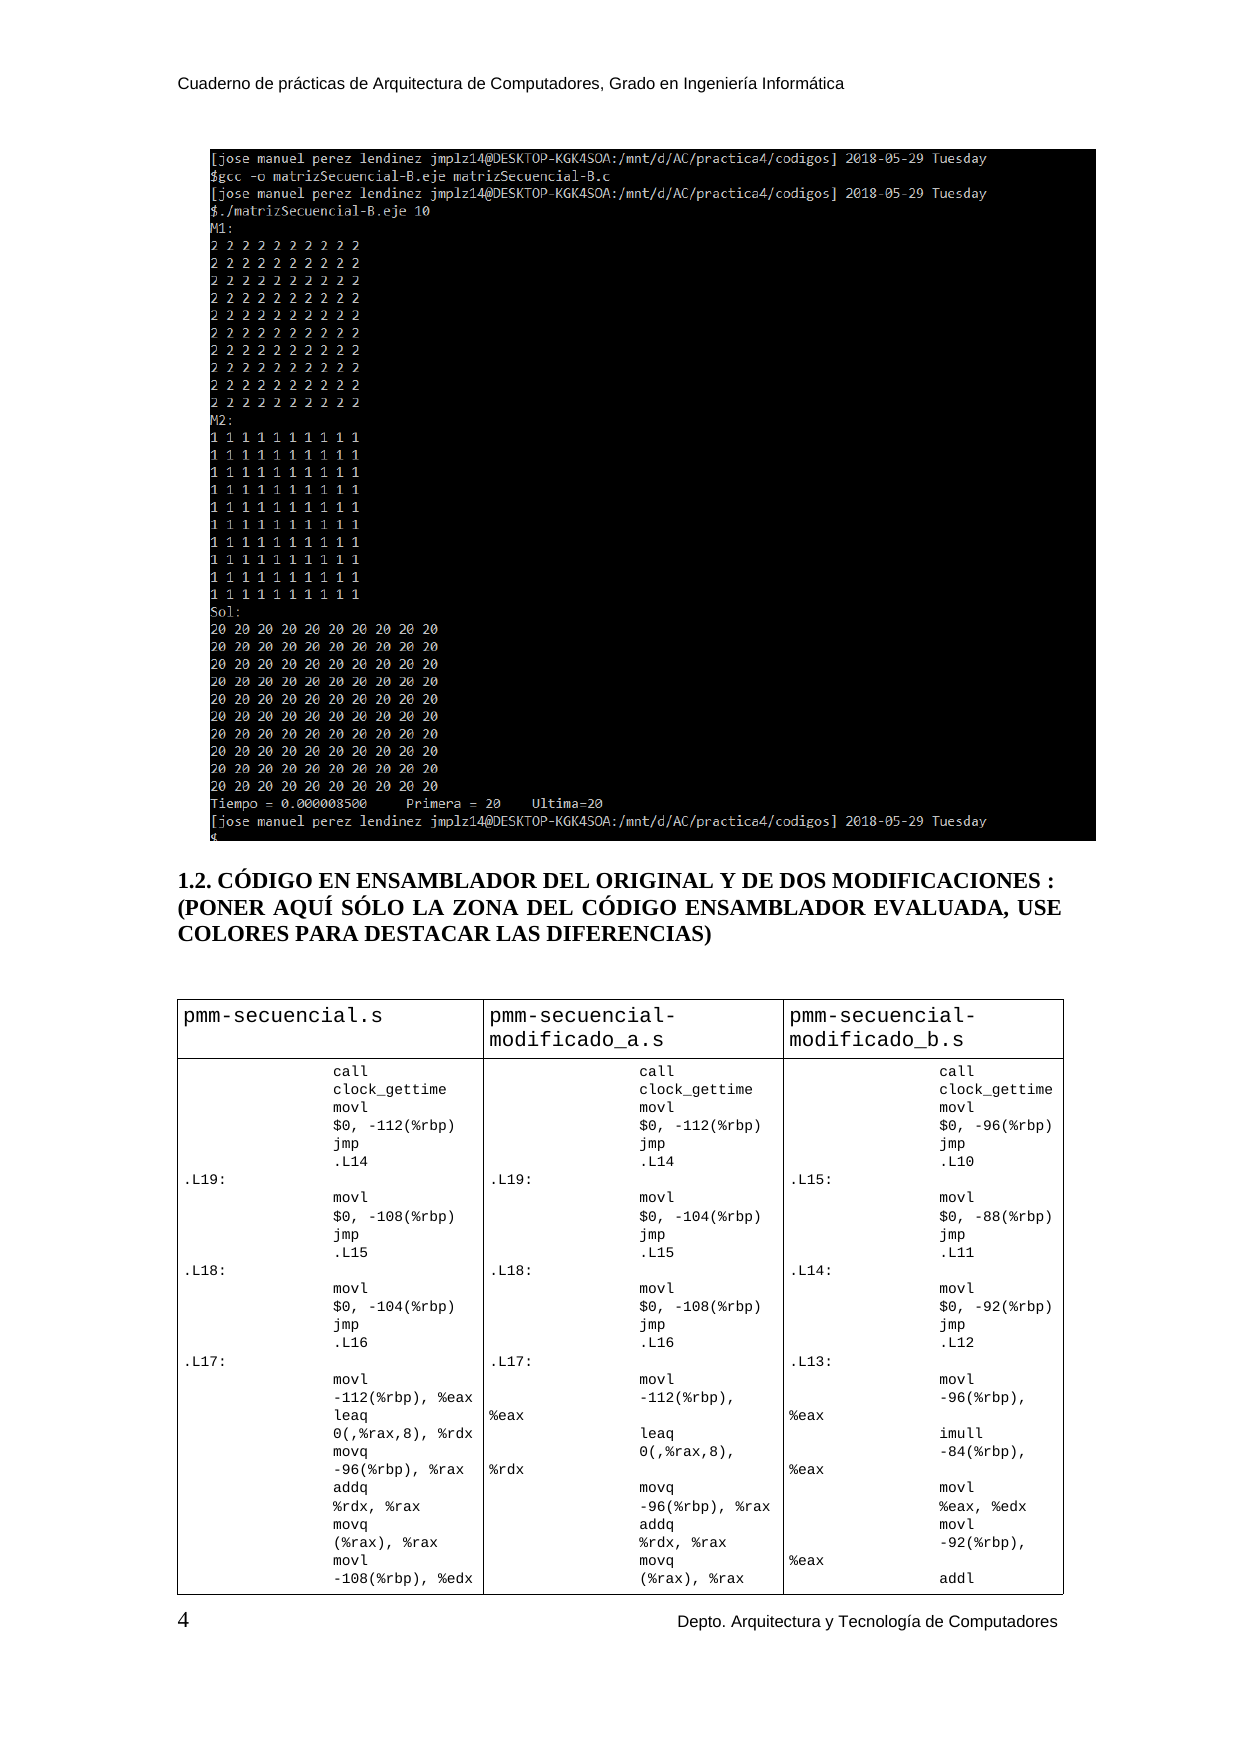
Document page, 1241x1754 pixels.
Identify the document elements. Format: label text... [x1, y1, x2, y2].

text (PONER AQUÍ SÓLO LA ZONA DEL CÓDIGO ENSAMBLADOR EVALUADA, USE COLORES PARA DESTACAR LAS DIFERENCIAS) [177, 894, 1063, 946]
table_header pmm-secuencial.s [178, 1000, 483, 1058]
table_cell call clock_gettime movl $0, -112(%rbp) jmp .L14 .L19: movl $0, -104(%rbp) jmp .L15 .L18: movl $0, -108(%rbp) jmp .L16 .L17: movl -112(%rbp), %eax leaq 0(,%rax,8), %rdx movq -96(%rbp), %rax addq %rdx, %rax movq (%rax), %rax [484, 1059, 783, 1594]
text 1.2. CÓDIGO EN ENSAMBLADOR DEL ORIGINAL Y DE DOS MODIFICACIONES : [177, 867, 1063, 894]
table_header pmm-secuencial-modificado_b.s [784, 1000, 1063, 1058]
table_cell call clock_gettime movl $0, -96(%rbp) jmp .L10 .L15: movl $0, -88(%rbp) jmp .L11 .L14: movl $0, -92(%rbp) jmp .L12 .L13: movl -96(%rbp), %eax imull -84(%rbp), %eax movl %eax, %edx movl -92(%rbp), %eax addl [784, 1059, 1063, 1594]
table_header pmm-secuencial-modificado_a.s [484, 1000, 783, 1058]
picture [210, 147, 1096, 841]
table_cell call clock_gettime movl $0, -112(%rbp) jmp .L14 .L19: movl $0, -108(%rbp) jmp .L15 .L18: movl $0, -104(%rbp) jmp .L16 .L17: movl -112(%rbp), %eax leaq 0(,%rax,8), %rdx movq -96(%rbp), %rax addq %rdx, %rax movq (%rax), %rax movl -108(%rbp), %edx [178, 1059, 483, 1594]
